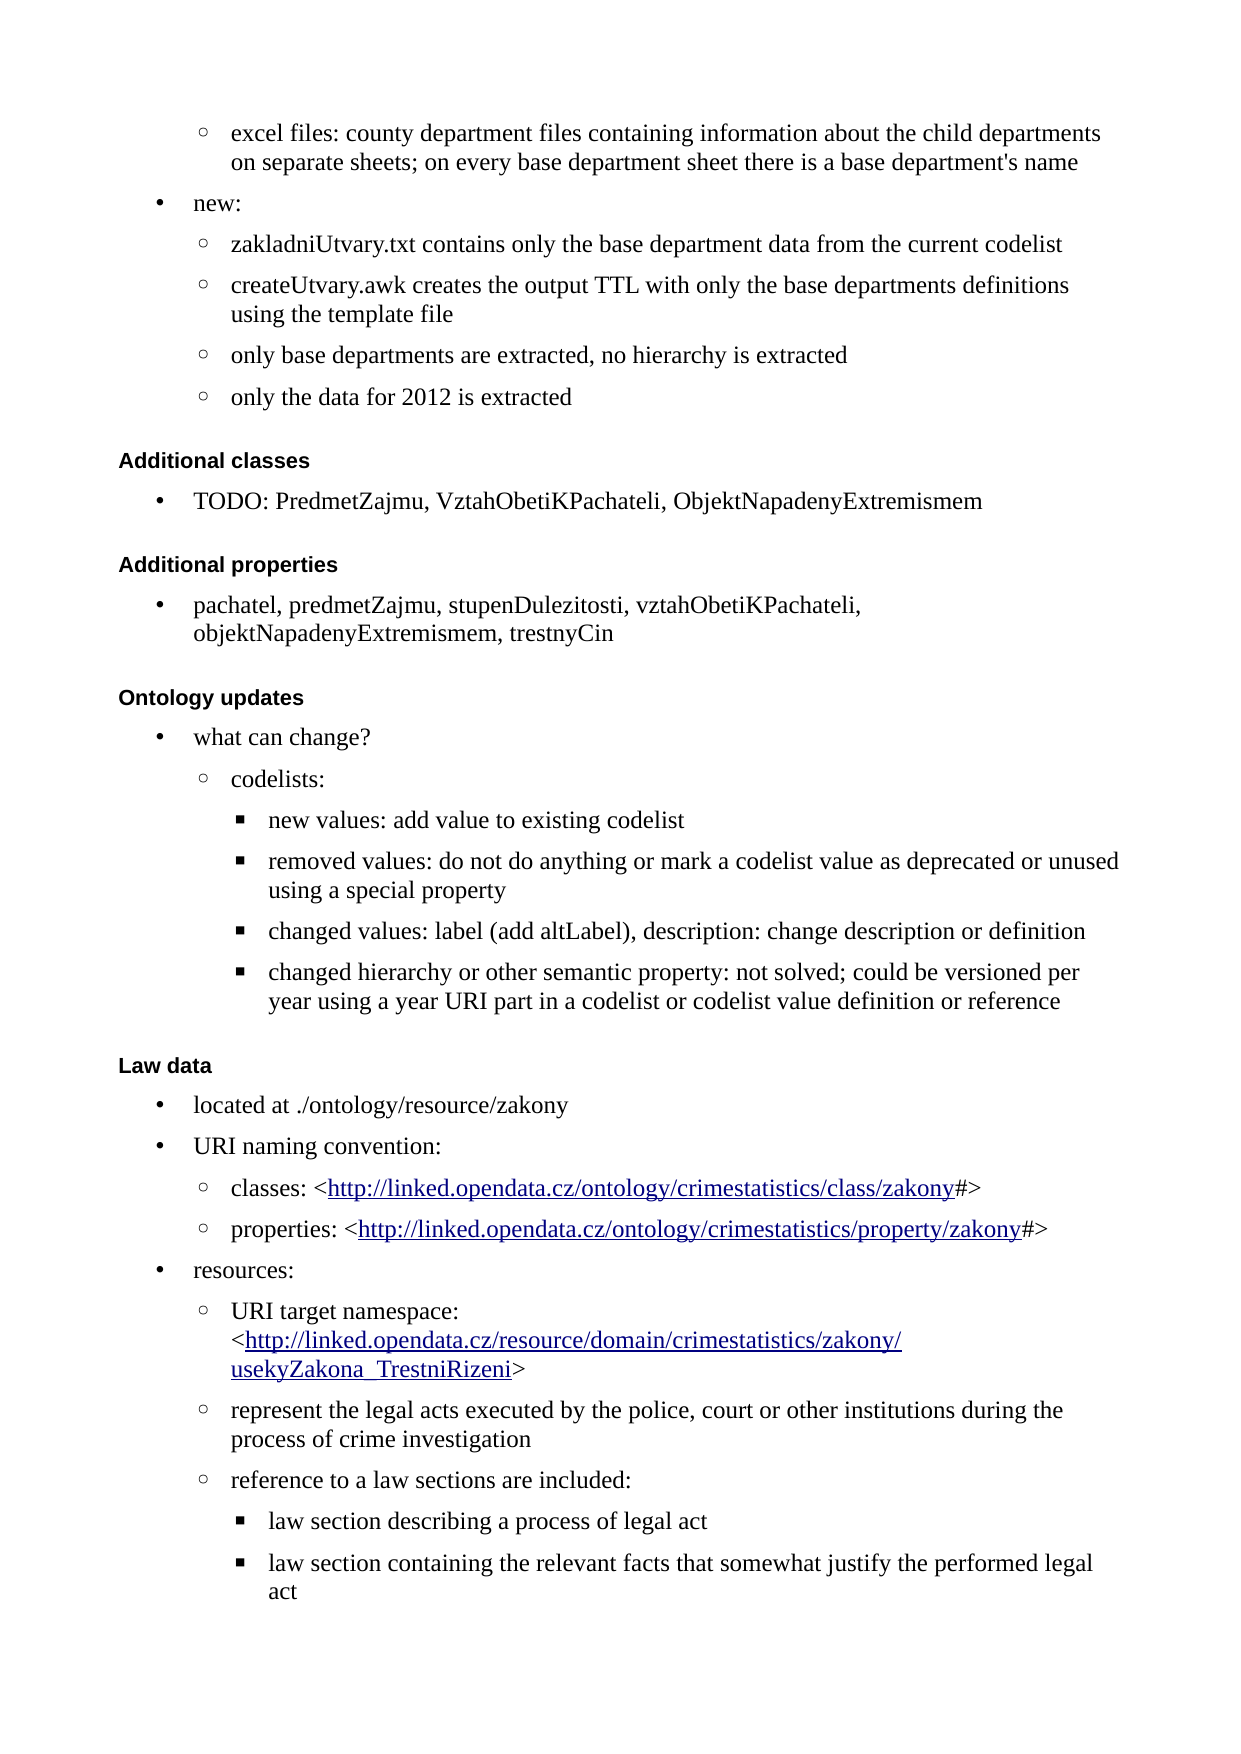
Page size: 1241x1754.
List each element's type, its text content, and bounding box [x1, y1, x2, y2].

list resources: [156, 1255, 1122, 1284]
list excel files: county department files containing information about the child departments on separate sheets; on every base department sheet there is a base department's name [193, 118, 1122, 176]
list createUtvary.awk creates the output TTL with only the base departments definitions using the template file [193, 271, 1122, 328]
list classes: <http://linked.opendata.cz/ontology/crimestatistics/class/zakony#> [193, 1173, 1122, 1201]
list properties: <http://linked.opendata.cz/ontology/crimestatistics/property/zakony#> [193, 1214, 1122, 1243]
list what can change? [156, 722, 1122, 751]
subtitle Additional properties [118, 552, 1122, 577]
list new values: add value to existing codelist [231, 805, 1122, 834]
list represent the legal acts executed by the police, court or other institutions during the process of crime investigation [193, 1395, 1122, 1453]
list new: [156, 188, 1122, 217]
list changed hierarchy or other semantic property: not solved; could be versioned per year using a year URI part in a codelist or codelist value definition or reference [231, 957, 1122, 1015]
subtitle Ontology updates [118, 685, 1122, 710]
list zakladniUtvary.txt contains only the base department data from the current codelist [193, 229, 1122, 258]
list codelists: [193, 764, 1122, 792]
list reference to a law sections are included: [193, 1465, 1122, 1494]
subtitle Law data [118, 1052, 1122, 1078]
list changed values: label (add altLabel), description: change description or definition [231, 916, 1122, 945]
list URI target namespace: <http://linked.opendata.cz/resource/domain/crimestatistics/zakony/usekyZakona_TrestniRizeni> [193, 1296, 1122, 1383]
list located at ./ontology/resource/zakony [156, 1090, 1122, 1119]
list only the data for 2012 is extracted [193, 382, 1122, 411]
list law section containing the relevant facts that somewhat justify the performed legal act [231, 1548, 1122, 1605]
subtitle Additional classes [118, 448, 1122, 473]
list pachatel, predmetZajmu, stupenDulezitosti, vztahObetiKPachateli, objektNapadenyExtremismem, trestnyCin [156, 590, 1122, 647]
list only base departments are extracted, no hierarchy is extracted [193, 341, 1122, 369]
list TODO: PredmetZajmu, VztahObetiKPachateli, ObjektNapadenyExtremismem [156, 486, 1122, 514]
list law section describing a process of legal act [231, 1506, 1122, 1535]
list URI naming convention: [156, 1131, 1122, 1160]
list removed values: do not do anything or mark a codelist value as deprecated or unused using a special property [231, 846, 1122, 904]
